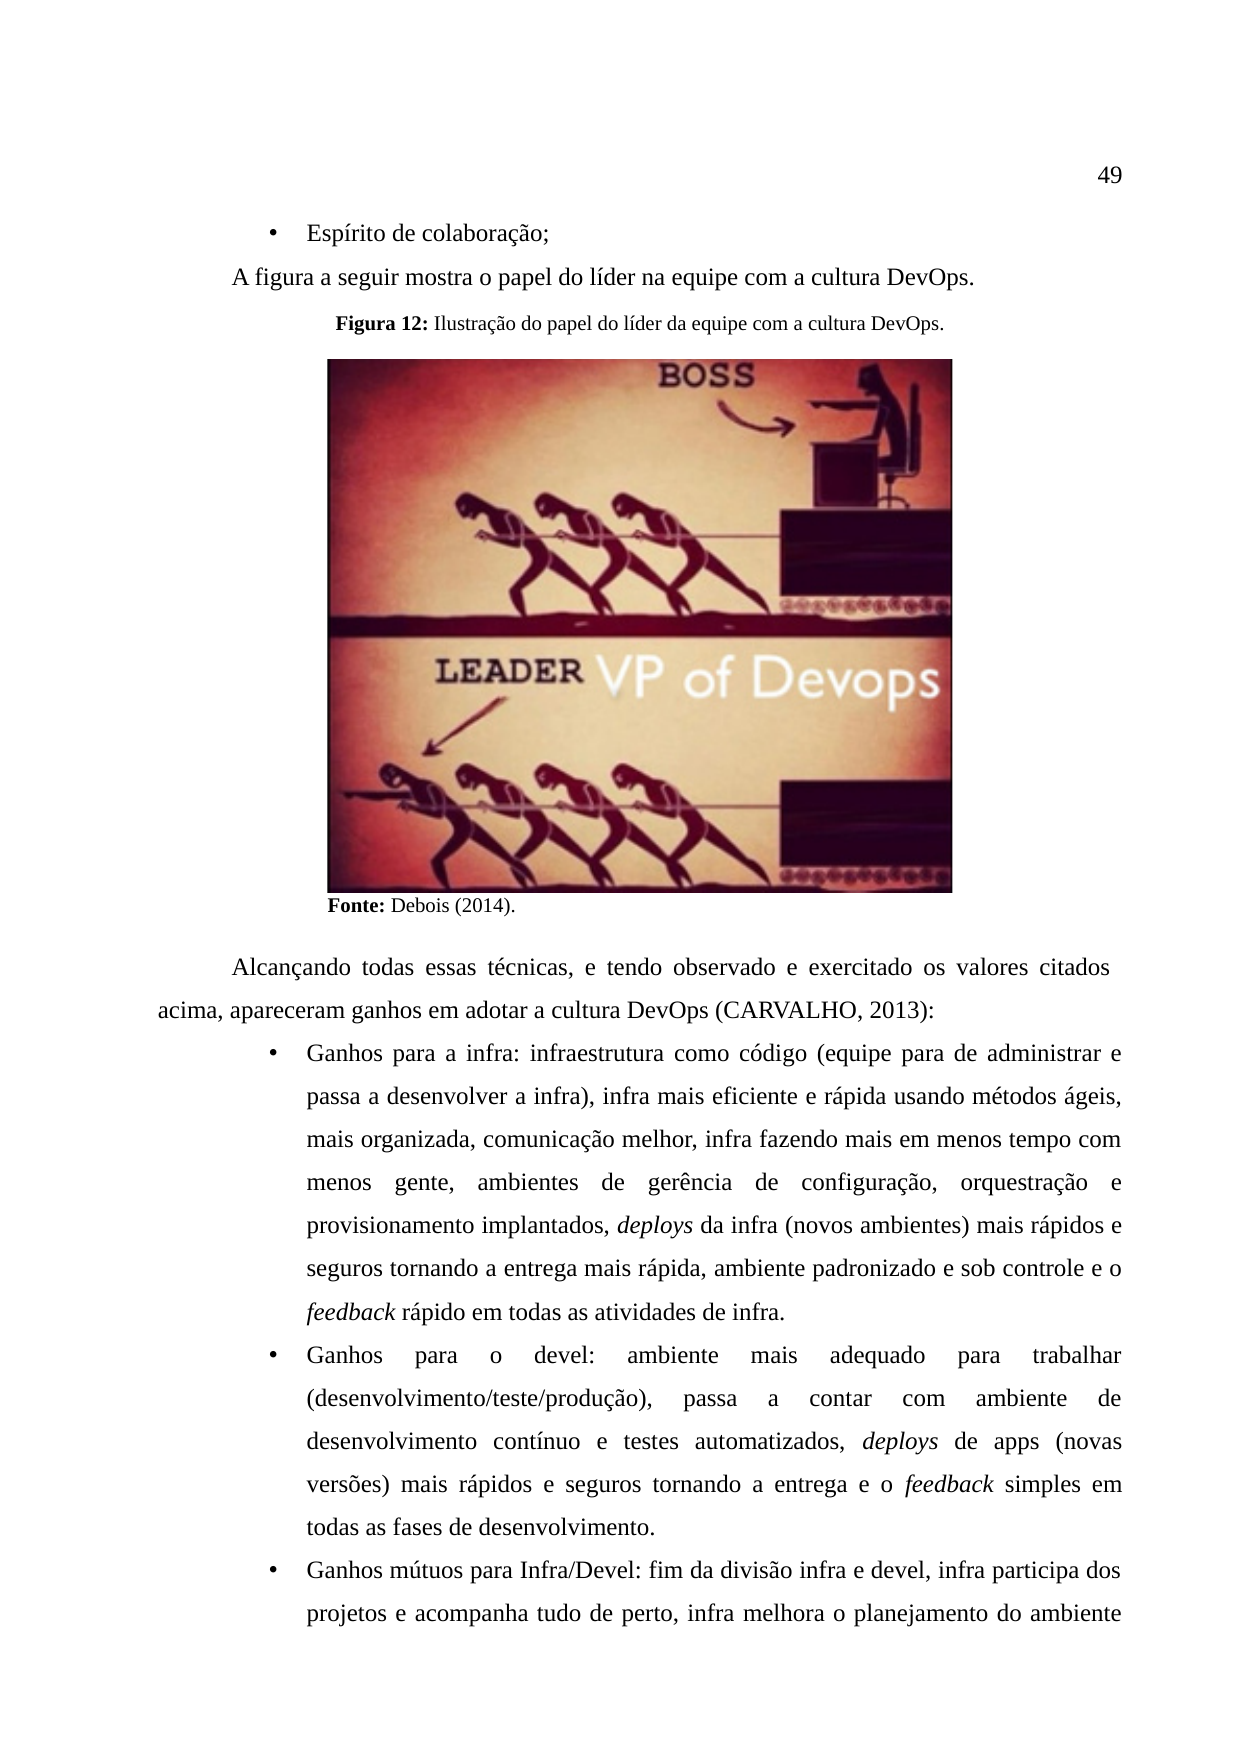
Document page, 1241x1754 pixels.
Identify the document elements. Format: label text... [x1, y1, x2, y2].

text A figura a seguir mostra o papel do líder na equipe com a cultura DevOps. [84, 262, 1122, 290]
text Fonte: Debois (2014). [327, 893, 952, 917]
list Espírito de colaboração; [269, 218, 1122, 247]
list Ganhos mútuos para Infra/Devel: fim da divisão infra e devel, infra participa dos projetos e acompanha tudo de perto, infra melhora o planejamento do ambiente [269, 1555, 1122, 1627]
picture [327, 359, 953, 893]
text Alcançando todas essas técnicas, e tendo observado e exercitado os valores citados acima, apareceram ganhos em adotar a cultura DevOps (CARVALHO, 2013): [84, 952, 1122, 1023]
text Figura 12: Ilustração do papel do líder da equipe com a cultura DevOps. [327, 310, 952, 334]
list Ganhos para o devel: ambiente mais adequado para trabalhar (desenvolvimento/teste/produção), passa a contar com ambiente de desenvolvimento contínuo e testes automatizados, deploys de apps (novas versões) mais rápidos e seguros tornando a entrega e o feedback simples em todas as fases de desenvolvimento. [269, 1340, 1122, 1541]
list Ganhos para a infra: infraestrutura como código (equipe para de administrar e passa a desenvolver a infra), infra mais eficiente e rápida usando métodos ágeis, mais organizada, comunicação melhor, infra fazendo mais em menos tempo com menos gente, ambientes de gerência de configuração, orquestração e provisionamento implantados, deploys da infra (novos ambientes) mais rápidos e seguros tornando a entrega mais rápida, ambiente padronizado e sob controle e o feedback rápido em todas as atividades de infra. [269, 1038, 1122, 1325]
